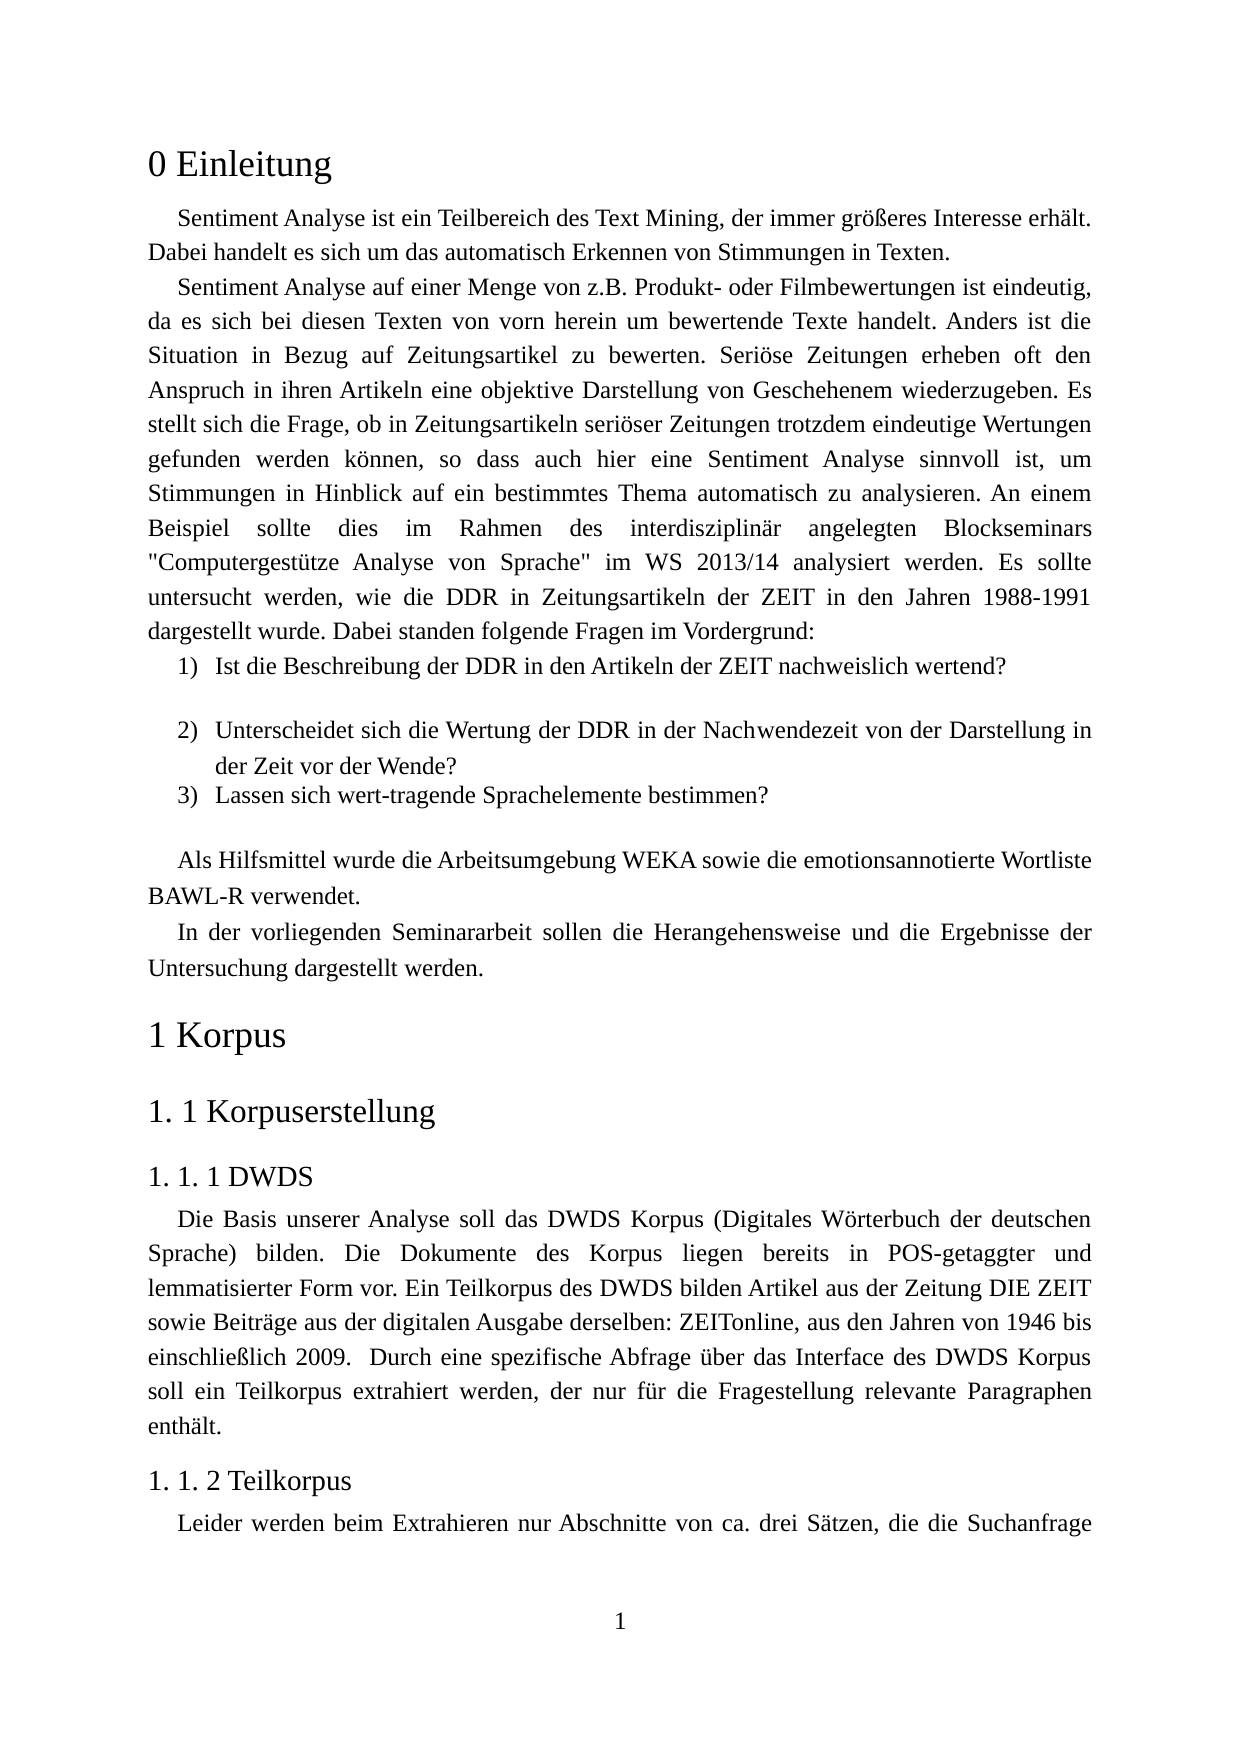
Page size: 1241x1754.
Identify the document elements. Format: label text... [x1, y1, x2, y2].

table_cell Lassen sich wert-tragende Sprachelemente bestimmen? [215, 780, 1093, 845]
text Sentiment Analyse ist ein Teilbereich des Text Mining, der immer größeres Interesse erhält. Dabei handelt es sich um das automatisch Erkennen von Stimmungen in Texten. [148, 203, 1093, 266]
text Die Basis unserer Analyse soll das DWDS Korpus (Digitales Wörterbuch der deutschen Sprache) bilden. Die Dokumente des Korpus liegen bereits in POS-getaggter und lemmatisierter Form vor. Ein Teilkorpus des DWDS bilden Artikel aus der Zeitung DIE ZEIT sowie Beiträge aus der digitalen Ausgabe derselben: ZEITonline, aus den Jahren von 1946 bis einschließlich 2009. Durch eine spezifische Abfrage über das Interface des DWDS Korpus soll ein Teilkorpus extrahiert werden, der nur für die Fragestellung relevante Paragraphen enthält. [148, 1204, 1093, 1439]
text 1. 1. 2 Teilkorpus [148, 1463, 1093, 1497]
table_cell Unterscheidet sich die Wertung der DDR in der Nachwendezeit von der Darstellung in der Zeit vor der Wende? [215, 716, 1093, 780]
text In der vorliegenden Seminararbeit sollen die Herangehensweise und die Ergebnisse der Untersuchung dargestellt werden. [148, 917, 1093, 981]
table_cell [148, 716, 215, 780]
text Als Hilfsmittel wurde die Arbeitsumgebung WEKA sowie die emotionsannotierte Wortliste BAWL-R verwendet. [148, 845, 1093, 909]
table_cell [148, 780, 215, 845]
text 0 Einleitung [148, 142, 1093, 185]
text 1. 1. 1 DWDS [148, 1159, 1093, 1192]
text Sentiment Analyse auf einer Menge von z.B. Produkt- oder Filmbewertungen ist eindeutig, da es sich bei diesen Texten von vorn herein um bewertende Texte handelt. Anders ist die Situation in Bezug auf Zeitungsartikel zu bewerten. Seriöse Zeitungen erheben oft den Anspruch in ihren Artikeln eine objektive Darstellung von Geschehenem wiederzugeben. Es stellt sich die Frage, ob in Zeitungsartikeln seriöser Zeitungen trotzdem eindeutige Wertungen gefunden werden können, so dass auch hier eine Sentiment Analyse sinnvoll ist, um Stimmungen in Hinblick auf ein bestimmtes Thema automatisch zu analysieren. An einem Beispiel sollte dies im Rahmen des interdisziplinär angelegten Blockseminars "Computergestütze Analyse von Sprache" im WS 2013/14 analysiert werden. Es sollte untersucht werden, wie die DDR in Zeitungsartikeln der ZEIT in den Jahren 1988-1991 dargestellt wurde. Dabei standen folgende Fragen im Vordergrund: [148, 272, 1093, 645]
text 1 Korpus [148, 1012, 1093, 1055]
text Leider werden beim Extrahieren nur Abschnitte von ca. drei Sätzen, die die Suchanfrage [148, 1508, 1093, 1537]
table_header [148, 651, 215, 716]
table_header Ist die Beschreibung der DDR in den Artikeln der ZEIT nachweislich wertend? [215, 651, 1093, 716]
text 1. 1 Korpuserstellung [148, 1091, 1093, 1129]
